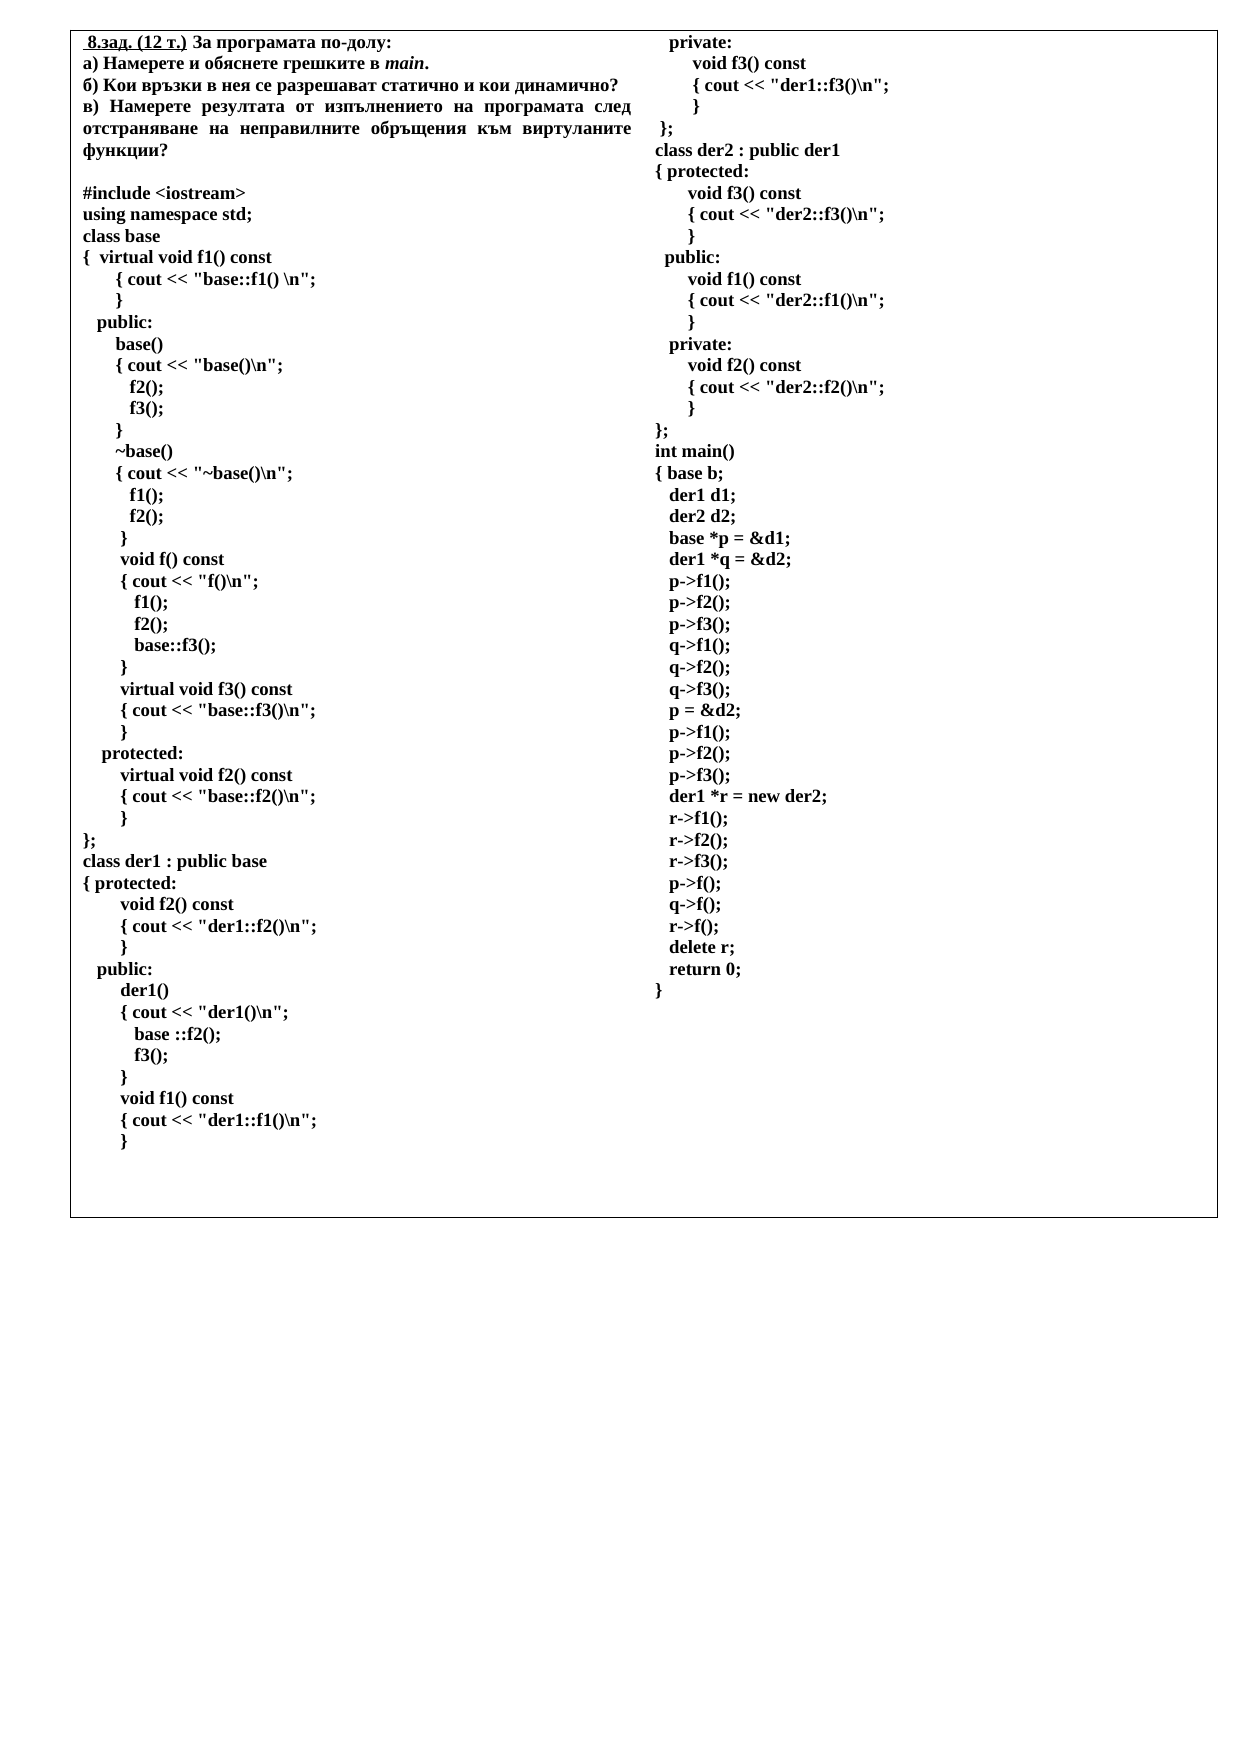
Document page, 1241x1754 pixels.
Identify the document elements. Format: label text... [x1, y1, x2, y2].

table_cell 8.зад. (12 т.) За програмата по-долу: а) Намерете и обяснете грешките в main. б) Кои връзки в нея се разрешават статично и кои динамично? в) Намерете резултата от изпълнението на програмата след отстраняване на неправилните обръщения към виртуланите функции? #include <iostream> using namespace std; class base { virtual void f1() const { cout << "base::f1() \n"; } public: base() { cout << "base()\n"; f2(); f3(); } ~base() { cout << "~base()\n"; f1(); f2(); } void f() const { cout << "f()\n"; f1(); f2(); base::f3(); } virtual void f3() const { cout << "base::f3()\n"; } protected: virtual void f2() const { cout << "base::f2()\n"; } }; class der1 : public base { protected: void f2() const { cout << "der1::f2()\n"; } public: der1() { cout << "der1()\n"; base ::f2(); f3(); } void f1() const { cout << "der1::f1()\n"; } [71, 31, 643, 1217]
table_cell private: void f3() const { cout << "der1::f3()\n"; } }; class der2 : public der1 { protected: void f3() const { cout << "der2::f3()\n"; } public: void f1() const { cout << "der2::f1()\n"; } private: void f2() const { cout << "der2::f2()\n"; } }; int main() { base b; der1 d1; der2 d2; base *p = &d1; der1 *q = &d2; p->f1(); p->f2(); p->f3(); q->f1(); q->f2(); q->f3(); p = &d2; p->f1(); p->f2(); p->f3(); der1 *r = new der2; r->f1(); r->f2(); r->f3(); p->f(); q->f(); r->f(); delete r; return 0; } [643, 31, 1217, 1217]
